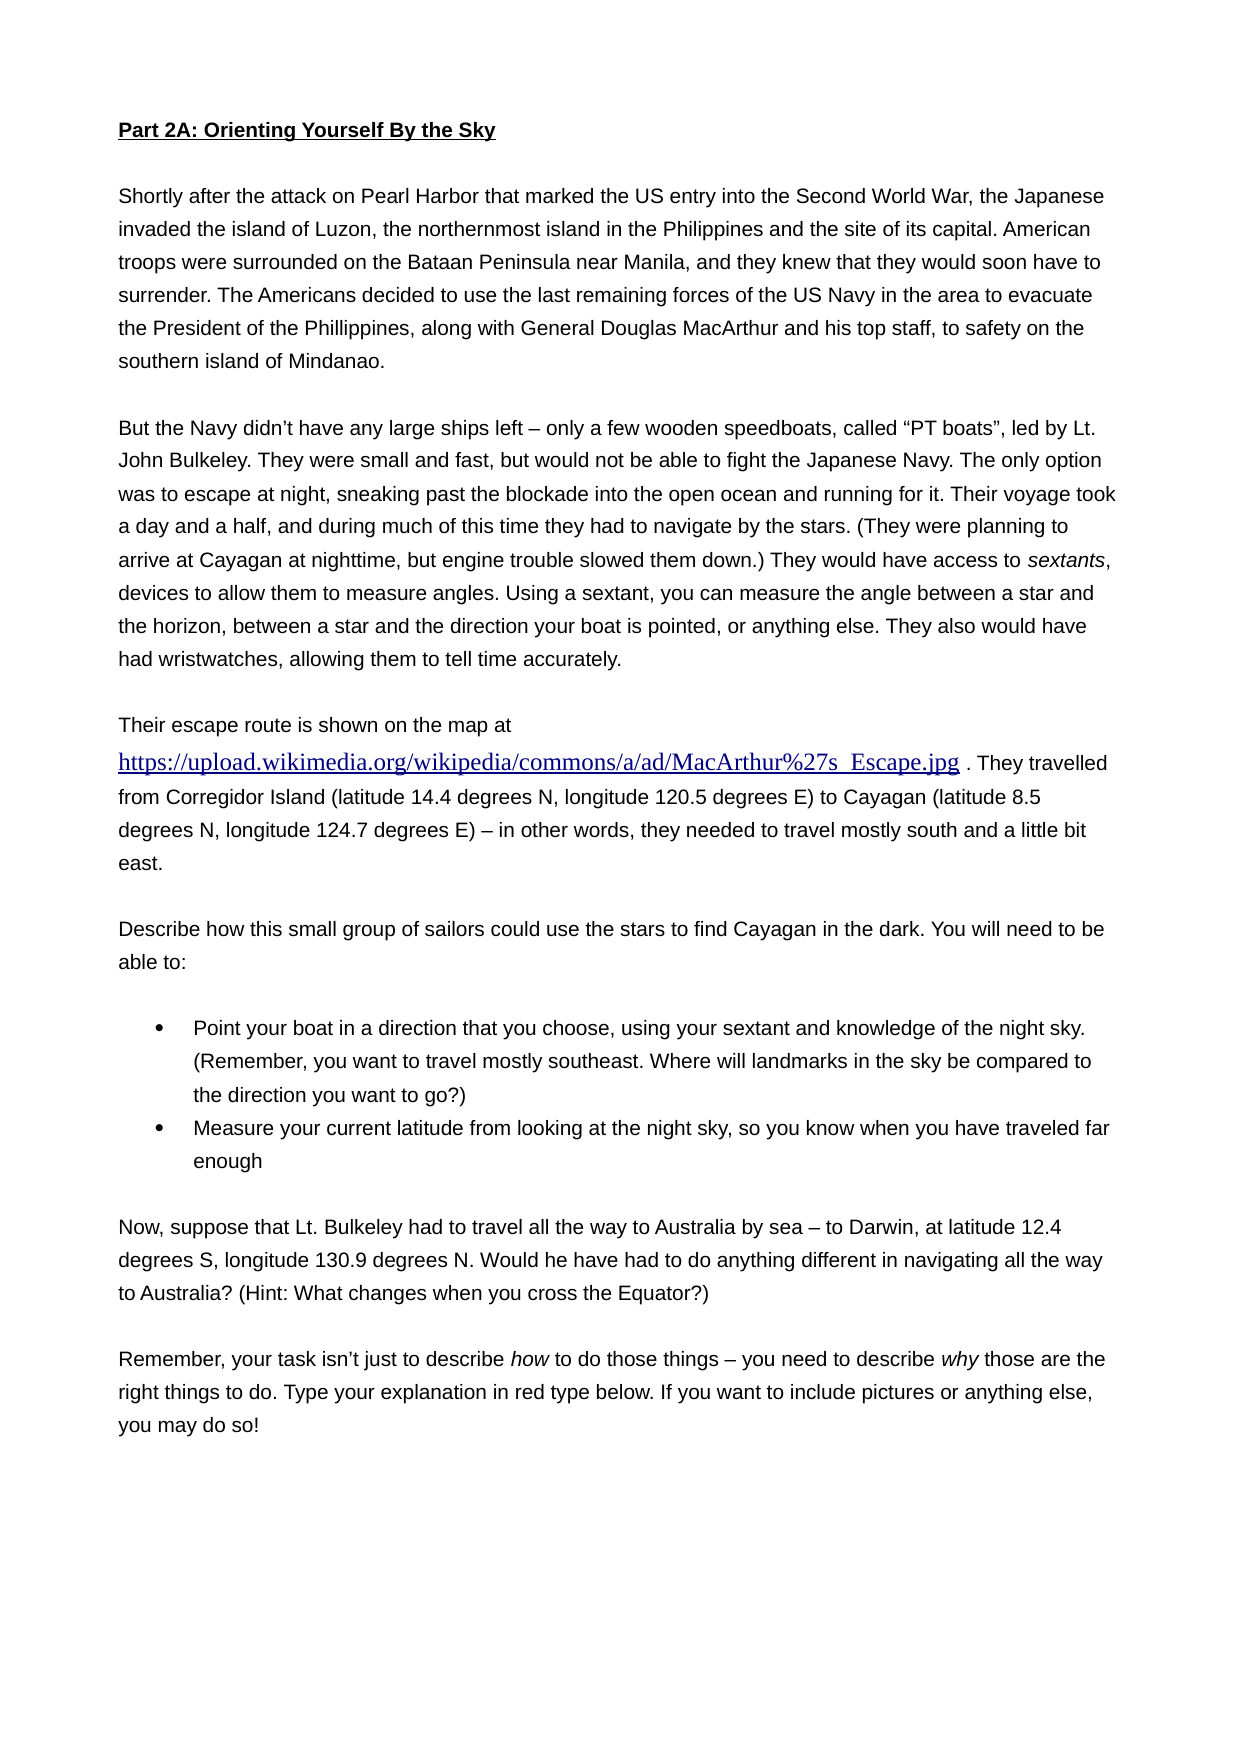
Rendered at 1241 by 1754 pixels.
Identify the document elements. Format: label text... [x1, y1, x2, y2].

text Shortly after the attack on Pearl Harbor that marked the US entry into the Second World War, the Japanese invaded the island of Luzon, the northernmost island in the Philippines and the site of its capital. American troops were surrounded on the Bataan Peninsula near Manila, and they knew that they would soon have to surrender. The Americans decided to use the last remaining forces of the US Navy in the area to evacuate the President of the Phillippines, along with General Douglas MacArthur and his top staff, to safety on the southern island of Mindanao. [118, 184, 1122, 373]
text Now, suppose that Lt. Bulkeley had to travel all the way to Australia by sea – to Darwin, at latitude 12.4 degrees S, longitude 130.9 degrees N. Would he have had to do anything different in navigating all the way to Australia? (Hint: What changes when you cross the Equator?) [118, 1214, 1122, 1304]
list Point your boat in a direction that you choose, using your sextant and knowledge of the night sky. (Remember, you want to travel mostly southeast. Where will landmarks in the sky be compared to the direction you want to go?) [156, 1016, 1122, 1106]
text Remember, your task isn’t just to describe how to do those things – you need to describe why those are the right things to do. Type your explanation in red type below. If you want to include pictures or anything else, you may do so! [118, 1347, 1122, 1437]
text Part 2A: Orienting Yourself By the Sky [118, 118, 1122, 175]
text But the Navy didn’t have any large ships left – only a few wooden speedboats, called “PT boats”, led by Lt. John Bulkeley. They were small and fast, but would not be able to fight the Japanese Navy. The only option was to escape at night, sneaking past the blockade into the open ocean and running for it. Their voyage took a day and a half, and during much of this time they had to navigate by the stars. (They were planning to arrive at Cayagan at nighttime, but engine trouble slowed them down.) They would have access to sextants, devices to allow them to measure angles. Using a sextant, you can measure the angle between a star and the horizon, between a star and the direction your boat is pointed, or anything else. They also would have had wristwatches, allowing them to tell time accurately. [118, 415, 1122, 670]
list Measure your current latitude from looking at the night sky, so you know when you have traveled far enough [156, 1115, 1122, 1206]
text Describe how this small group of sailors could use the stars to find Cayagan in the dark. You will need to be able to: [118, 917, 1122, 974]
text Their escape route is shown on the map at https://upload.wikimedia.org/wikipedia/commons/a/ad/MacArthur%27s_Escape.jpg . They travelled from Corregidor Island (latitude 14.4 degrees N, longitude 120.5 degrees E) to Cayagan (latitude 8.5 degrees N, longitude 124.7 degrees E) – in other words, they needed to travel mostly south and a little bit east. [118, 712, 1122, 875]
